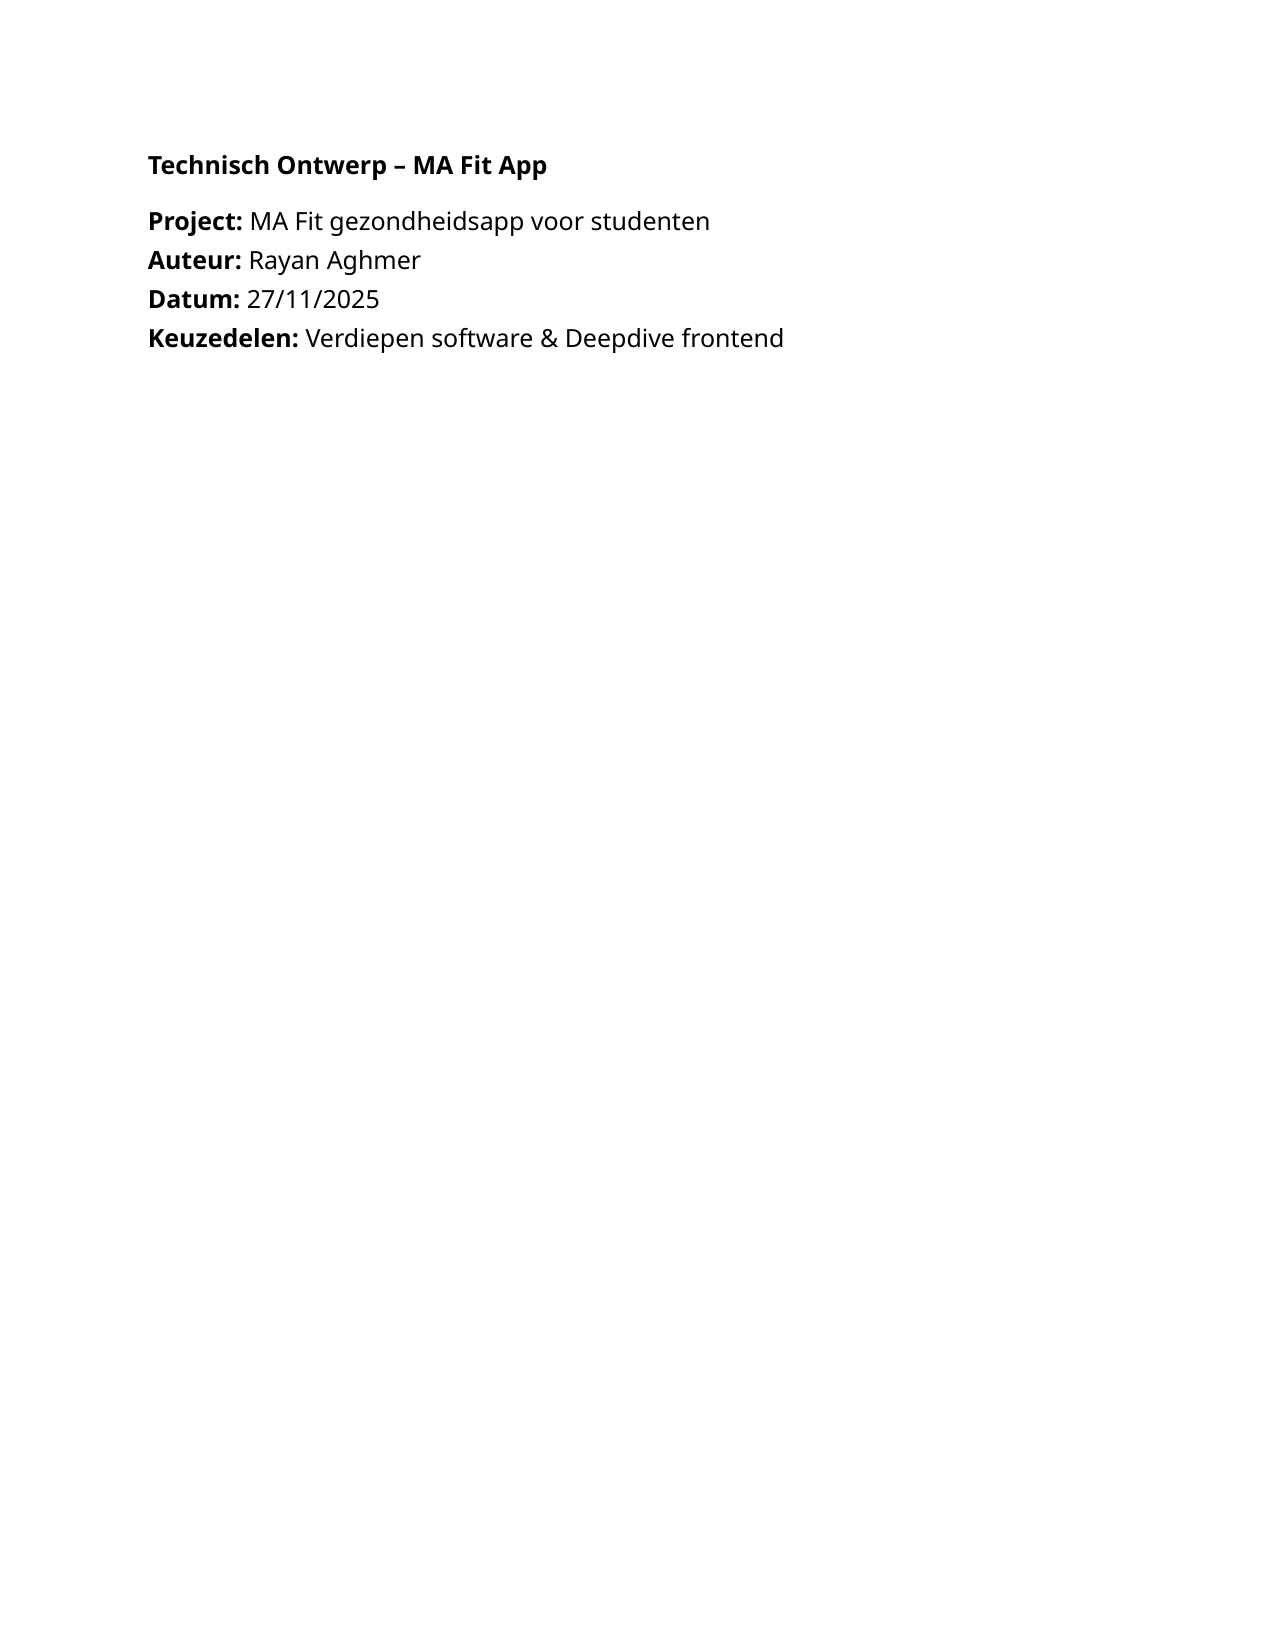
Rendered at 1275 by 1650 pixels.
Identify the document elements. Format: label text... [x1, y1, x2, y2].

text Project: MA Fit gezondheidsapp voor studenten Auteur: Rayan Aghmer Datum: 27/11/2025 Keuzedelen: Verdiepen software & Deepdive frontend [148, 203, 1127, 355]
text Technisch Ontwerp – MA Fit App [148, 148, 1127, 182]
